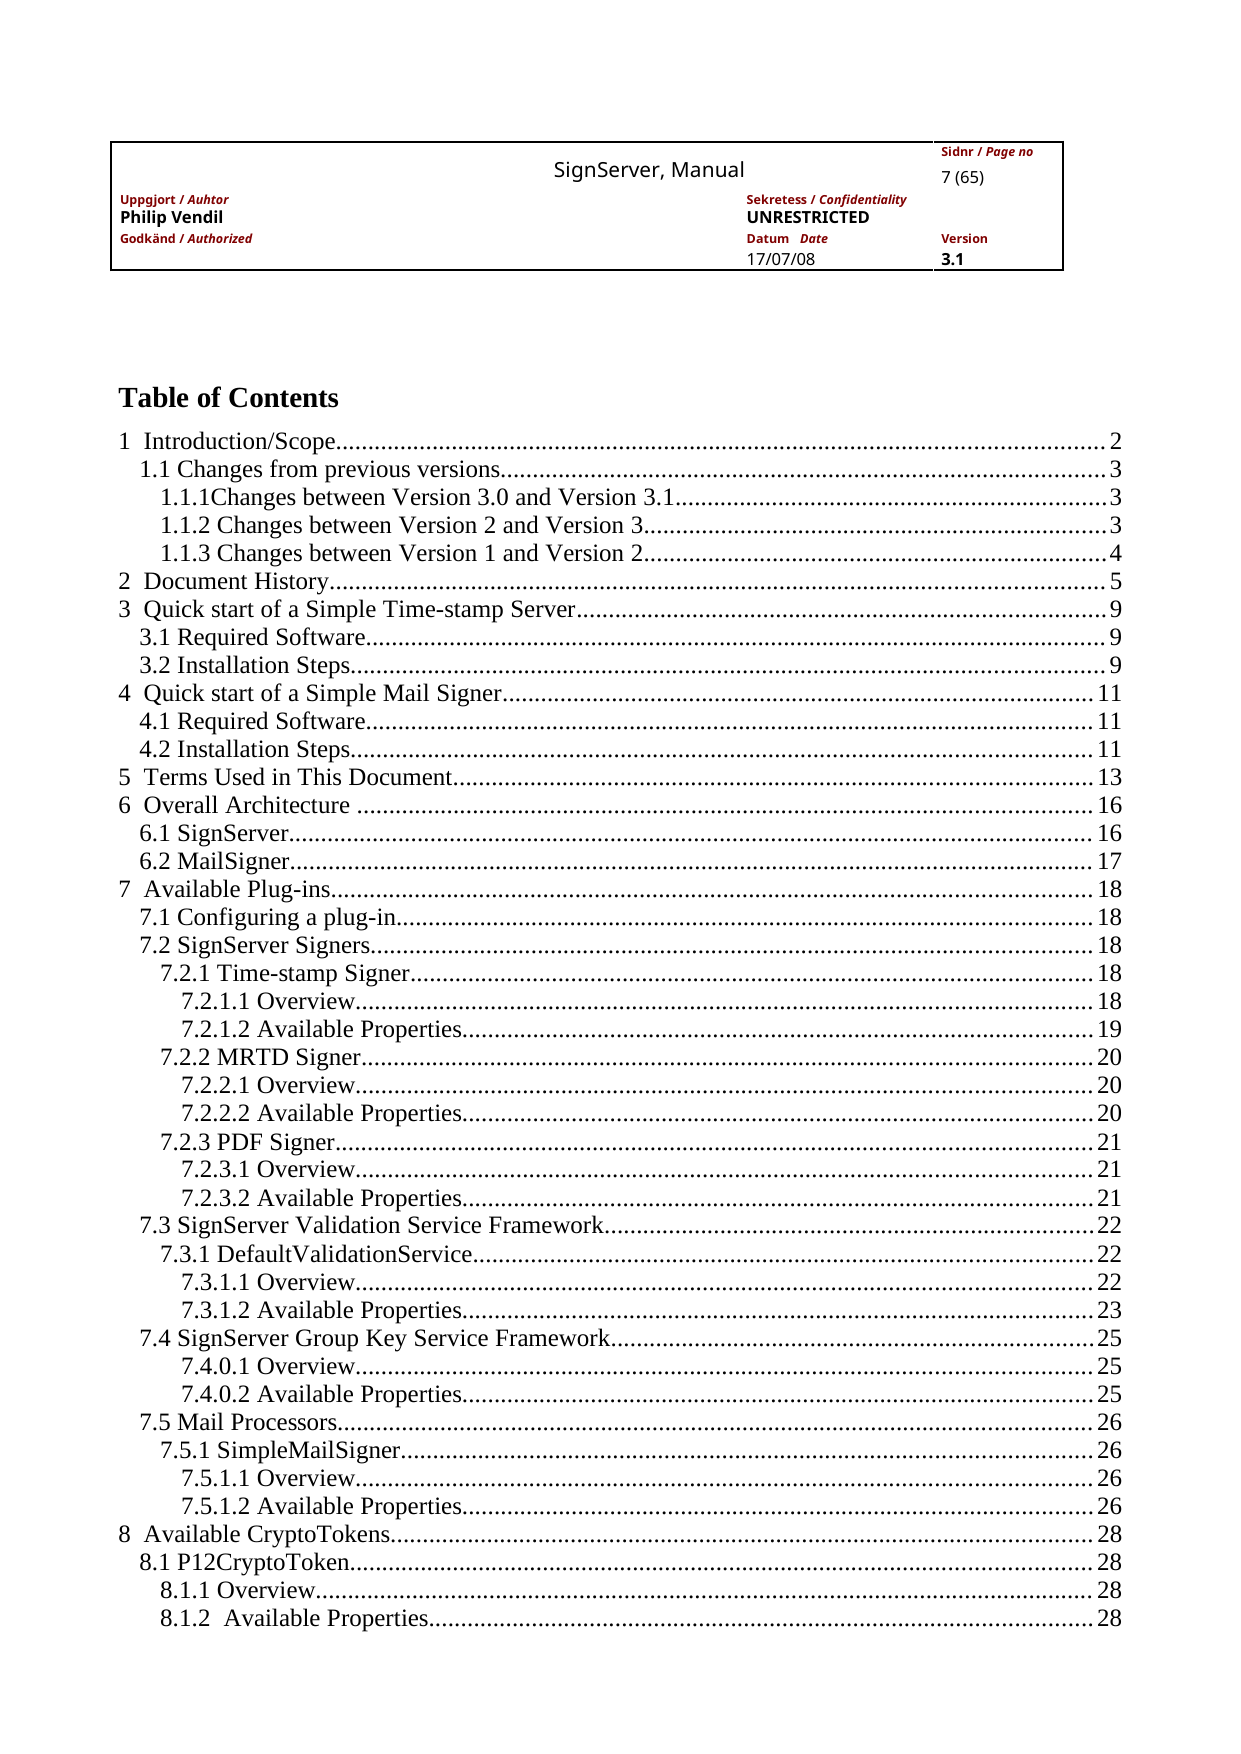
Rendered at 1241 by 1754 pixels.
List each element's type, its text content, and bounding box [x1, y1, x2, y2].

text 7.2.2 MRTD Signer 20 [160, 1043, 1122, 1071]
text 1 Introduction/Scope 2 [118, 427, 1122, 455]
text 7.5.1.2 Available Properties 26 [181, 1492, 1122, 1520]
text 8.1.1 Overview 28 [160, 1576, 1122, 1604]
text 7.4.0.2 Available Properties 25 [181, 1379, 1122, 1408]
text 8.1 P12CryptoToken 28 [139, 1548, 1122, 1576]
text 7.3.1 DefaultValidationService 22 [160, 1239, 1122, 1267]
text 7.2.3 PDF Signer 21 [160, 1127, 1122, 1155]
text 7 Available Plug-ins 18 [118, 875, 1122, 903]
text 7.2.3.1 Overview 21 [181, 1155, 1122, 1183]
text 4 Quick start of a Simple Mail Signer 11 [118, 679, 1122, 707]
text 1.1 Changes from previous versions 3 [139, 455, 1122, 483]
text 7.2.2.2 Available Properties 20 [181, 1099, 1122, 1127]
text 7.3 SignServer Validation Service Framework 22 [139, 1211, 1122, 1239]
text 7.3.1.2 Available Properties 23 [181, 1296, 1122, 1323]
text 7.5.1 SimpleMailSigner 26 [160, 1436, 1122, 1464]
text 6.1 SignServer 16 [139, 819, 1122, 847]
text 4.2 Installation Steps 11 [139, 735, 1122, 763]
text 7.2.1.2 Available Properties 19 [181, 1015, 1122, 1043]
text 1.1.2 Changes between Version 2 and Version 3 3 [160, 511, 1122, 539]
text 5 Terms Used in This Document 13 [118, 763, 1122, 791]
text 7.2.1 Time-stamp Signer 18 [160, 959, 1122, 987]
subtitle Table of Contents [118, 382, 1122, 414]
text 3.2 Installation Steps 9 [139, 651, 1122, 679]
text 7.5 Mail Processors 26 [139, 1408, 1122, 1436]
text 7.5.1.1 Overview 26 [181, 1464, 1122, 1492]
text 4.1 Required Software 11 [139, 707, 1122, 735]
text 7.2 SignServer Signers 18 [139, 931, 1122, 959]
text 2 Document History 5 [118, 567, 1122, 595]
text 3.1 Required Software 9 [139, 623, 1122, 651]
text 6 Overall Architecture 16 [118, 791, 1122, 819]
text 3 Quick start of a Simple Time-stamp Server 9 [118, 595, 1122, 623]
text 7.1 Configuring a plug-in 18 [139, 903, 1122, 931]
text 8.1.2 Available Properties 28 [160, 1604, 1122, 1632]
text 6.2 MailSigner 17 [139, 847, 1122, 875]
text 7.2.1.1 Overview 18 [181, 987, 1122, 1015]
text 1.1.3 Changes between Version 1 and Version 2 4 [160, 539, 1122, 567]
text 7.3.1.1 Overview 22 [181, 1267, 1122, 1296]
text 7.2.3.2 Available Properties 21 [181, 1183, 1122, 1211]
text 1.1.1Changes between Version 3.0 and Version 3.1 3 [160, 483, 1122, 511]
text 7.2.2.1 Overview 20 [181, 1071, 1122, 1099]
text 7.4.0.1 Overview 25 [181, 1352, 1122, 1379]
text 8 Available CryptoTokens 28 [118, 1520, 1122, 1548]
text 7.4 SignServer Group Key Service Framework 25 [139, 1323, 1122, 1352]
